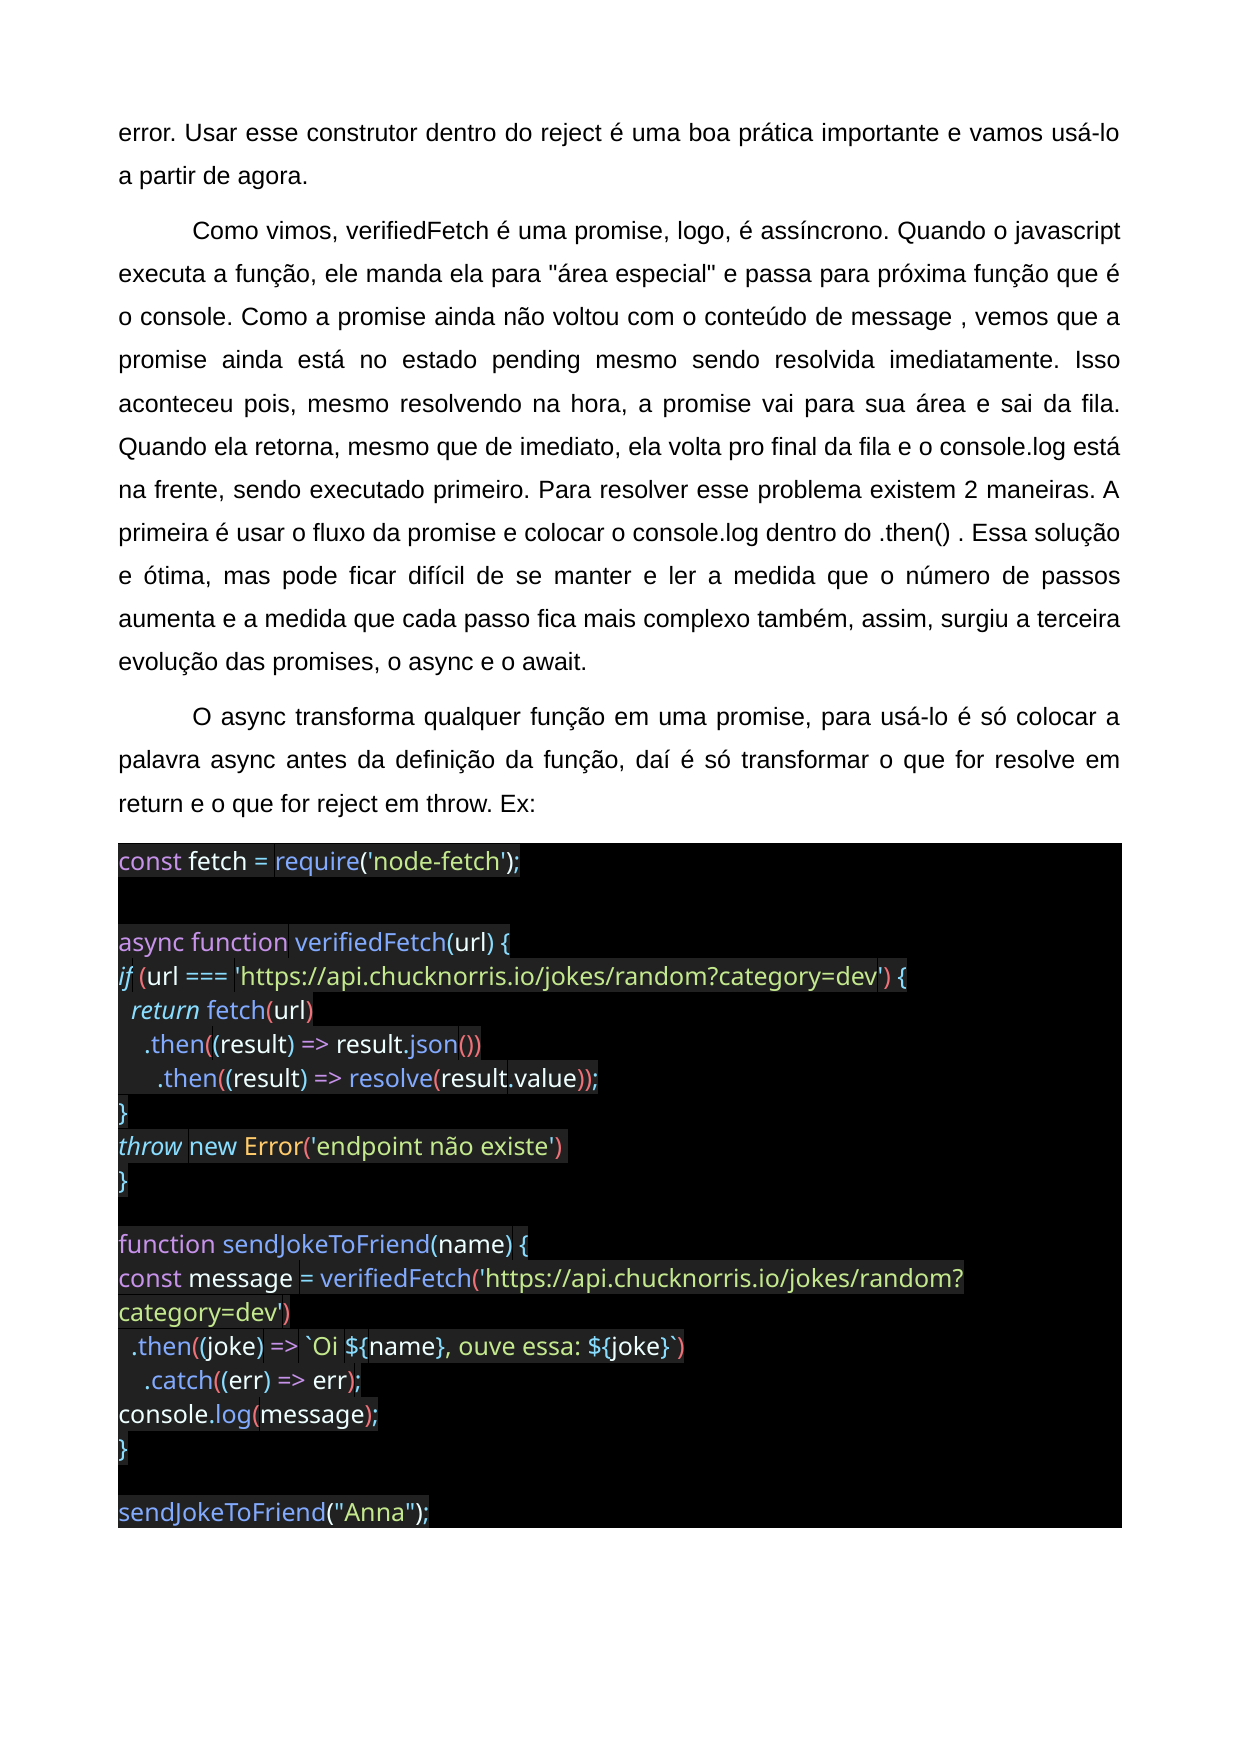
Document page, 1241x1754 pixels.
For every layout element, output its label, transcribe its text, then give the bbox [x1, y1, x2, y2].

text if (url === 'https://api.chucknorris.io/jokes/random?category=dev') { [118, 958, 1122, 992]
text .then((joke) => `Oi ${name}, ouve essa: ${joke}`) [118, 1328, 1122, 1363]
text O async transforma qualquer função em uma promise, para usá-lo é só colocar a palavra async antes da definição da função, daí é só transformar o que for resolve em return e o que for reject em throw. Ex: [118, 702, 1122, 817]
text Como vimos, verifiedFetch é uma promise, logo, é assíncrono. Quando o javascript executa a função, ele manda ela para "área especial" e passa para próxima função que é o console. Como a promise ainda não voltou com o conteúdo de message , vemos que a promise ainda está no estado pending mesmo sendo resolvida imediatamente. Isso aconteceu pois, mesmo resolvendo na hora, a promise vai para sua área e sai da fila. Quando ela retorna, mesmo que de imediato, ela volta pro final da fila e o console.log está na frente, sendo executado primeiro. Para resolver esse problema existem 2 maneiras. A primeira é usar o fluxo da promise e colocar o console.log dentro do .then() . Essa solução e ótima, mas pode ficar difícil de se manter e ler a medida que o número de passos aumenta e a medida que cada passo fica mais complexo também, assim, surgiu a terceira evolução das promises, o async e o await. [118, 216, 1122, 676]
text throw new Error('endpoint não existe') [118, 1128, 1122, 1163]
text .then((result) => resolve(result.value)); [118, 1060, 1122, 1094]
text } [118, 1163, 1122, 1197]
text async function verifiedFetch(url) { [118, 924, 1122, 958]
text sendJokeToFriend("Anna"); [118, 1494, 1122, 1528]
text } [118, 1094, 1122, 1128]
text } [118, 1431, 1122, 1465]
text error. Usar esse construtor dentro do reject é uma boa prática importante e vamos usá-lo a partir de agora. [118, 118, 1122, 190]
text console.log(message); [118, 1397, 1122, 1431]
text .then((result) => result.json()) [118, 1026, 1122, 1060]
text const message = verifiedFetch('https://api.chucknorris.io/jokes/random?category=dev') [118, 1260, 1122, 1328]
text .catch((err) => err); [118, 1363, 1122, 1397]
text return fetch(url) [118, 992, 1122, 1026]
text const fetch = require('node-fetch'); [118, 843, 1122, 877]
text function sendJokeToFriend(name) { [118, 1226, 1122, 1260]
